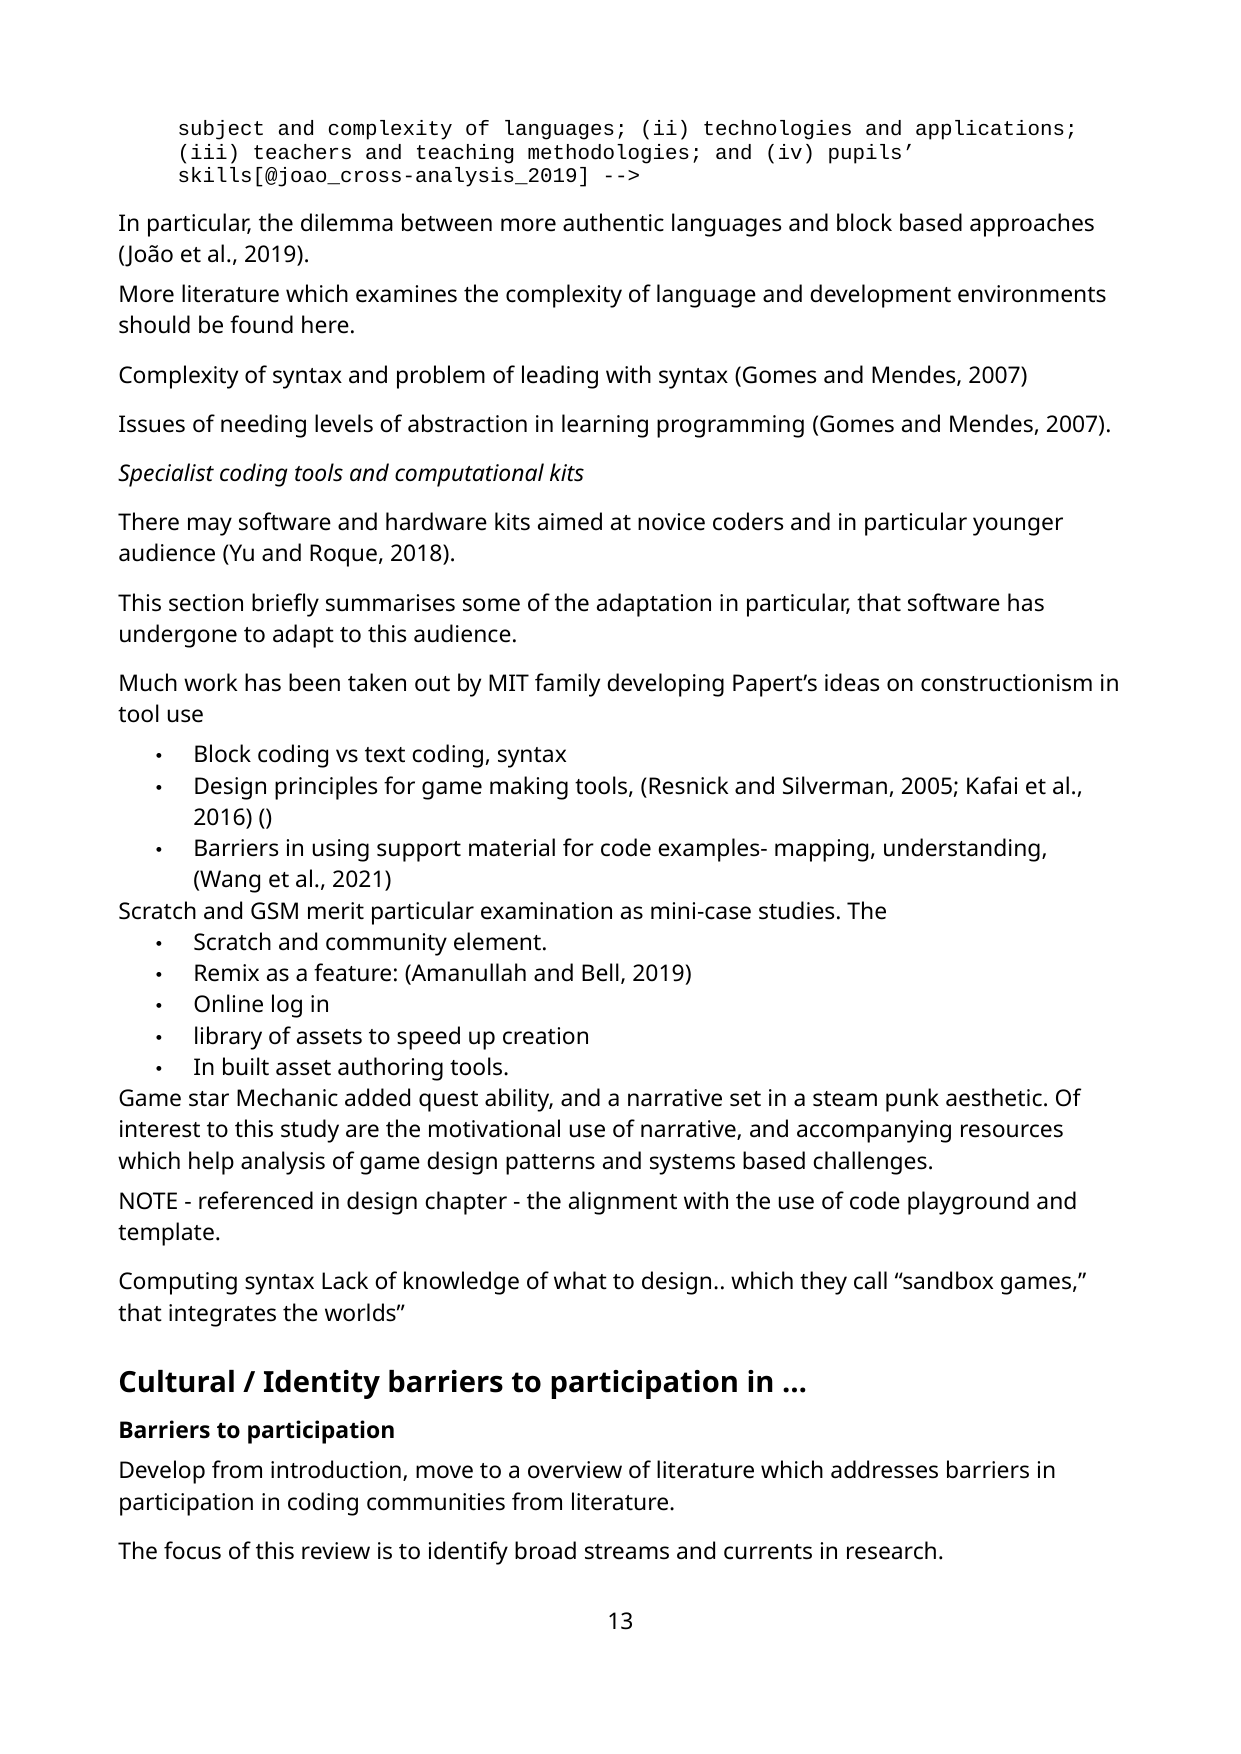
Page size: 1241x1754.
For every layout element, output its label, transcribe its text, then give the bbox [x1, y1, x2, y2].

list Block coding vs text coding, syntax [156, 738, 1122, 770]
text This section briefly summarises some of the adaptation in particular, that software has undergone to adapt to this audience. [118, 587, 1122, 649]
text Specialist coding tools and computational kits [118, 457, 1122, 488]
list Scratch and community element. [156, 926, 1122, 957]
list library of assets to speed up creation [156, 1020, 1122, 1051]
text Game star Mechanic added quest ability, and a narrative set in a steam punk aesthetic. Of interest to this study are the motivational use of narrative, and accompanying resources which help analysis of game design patterns and systems based challenges. [118, 1082, 1122, 1176]
text Much work has been taken out by MIT family developing Papert’s ideas on constructionism in tool use [118, 667, 1122, 729]
subtitle Cultural / Identity barriers to participation in … [118, 1362, 1122, 1401]
list Design principles for game making tools, (Resnick and Silverman, 2005; Kafai et al., 2016) () [156, 770, 1122, 832]
text NOTE - referenced in design chapter - the alignment with the use of code playground and template. [118, 1185, 1122, 1247]
list In built asset authoring tools. [156, 1051, 1122, 1082]
text Issues of needing levels of abstraction in learning programming (Gomes and Mendes, 2007). [118, 408, 1122, 439]
text There may software and hardware kits aimed at novice coders and in particular younger audience (Yu and Roque, 2018). [118, 506, 1122, 569]
text Scratch and GSM merit particular examination as mini-case studies. The [118, 895, 1122, 926]
list Barriers in using support material for code examples- mapping, understanding, (Wang et al., 2021) [156, 832, 1122, 895]
list Remix as a feature: (Amanullah and Bell, 2019) [156, 957, 1122, 988]
text Develop from introduction, move to a overview of literature which addresses barriers in participation in coding communities from literature. [118, 1454, 1122, 1517]
text Computing syntax Lack of knowledge of what to design.. which they call “sandbox games,” that integrates the worlds” [118, 1265, 1122, 1328]
list Online log in [156, 988, 1122, 1020]
text More literature which examines the complexity of language and development environments should be found here. [118, 278, 1122, 341]
text In particular, the dilemma between more authentic languages and block based approaches (João et al., 2019). [118, 207, 1122, 269]
text Barriers to participation [118, 1414, 1122, 1445]
text Complexity of syntax and problem of leading with syntax (Gomes and Mendes, 2007) [118, 359, 1122, 390]
text The focus of this review is to identify broad streams and currents in research. [118, 1534, 1122, 1566]
text subject and complexity of languages; (ii) technologies and applications; (iii) teachers and teaching methodologies; and (iv) pupils’ skills[@joao_cross-analysis_2019] --> [177, 118, 1122, 189]
